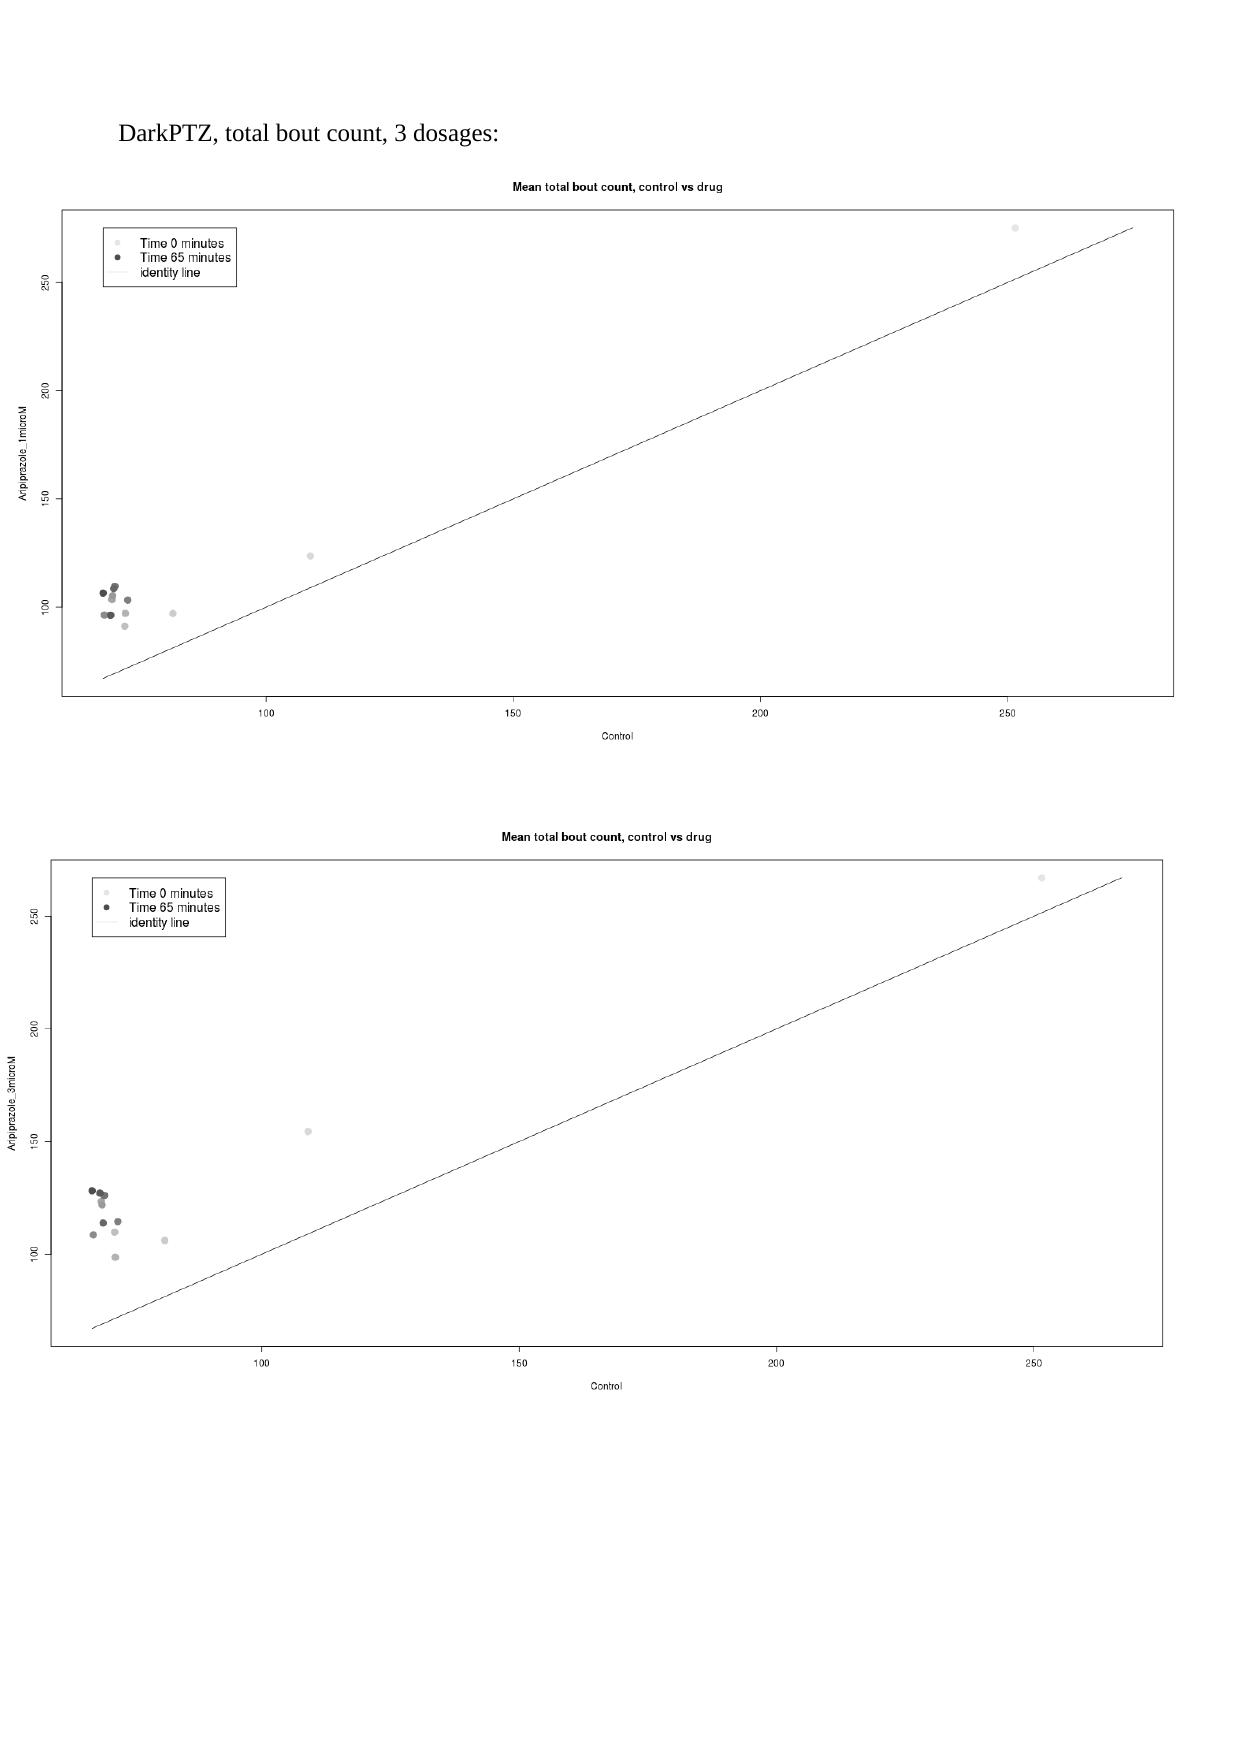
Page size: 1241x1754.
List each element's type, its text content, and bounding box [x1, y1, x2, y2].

text DarkPTZ, total bout count, 3 dosages: [118, 118, 1122, 147]
picture [4, 813, 1186, 1404]
picture [15, 163, 1197, 754]
